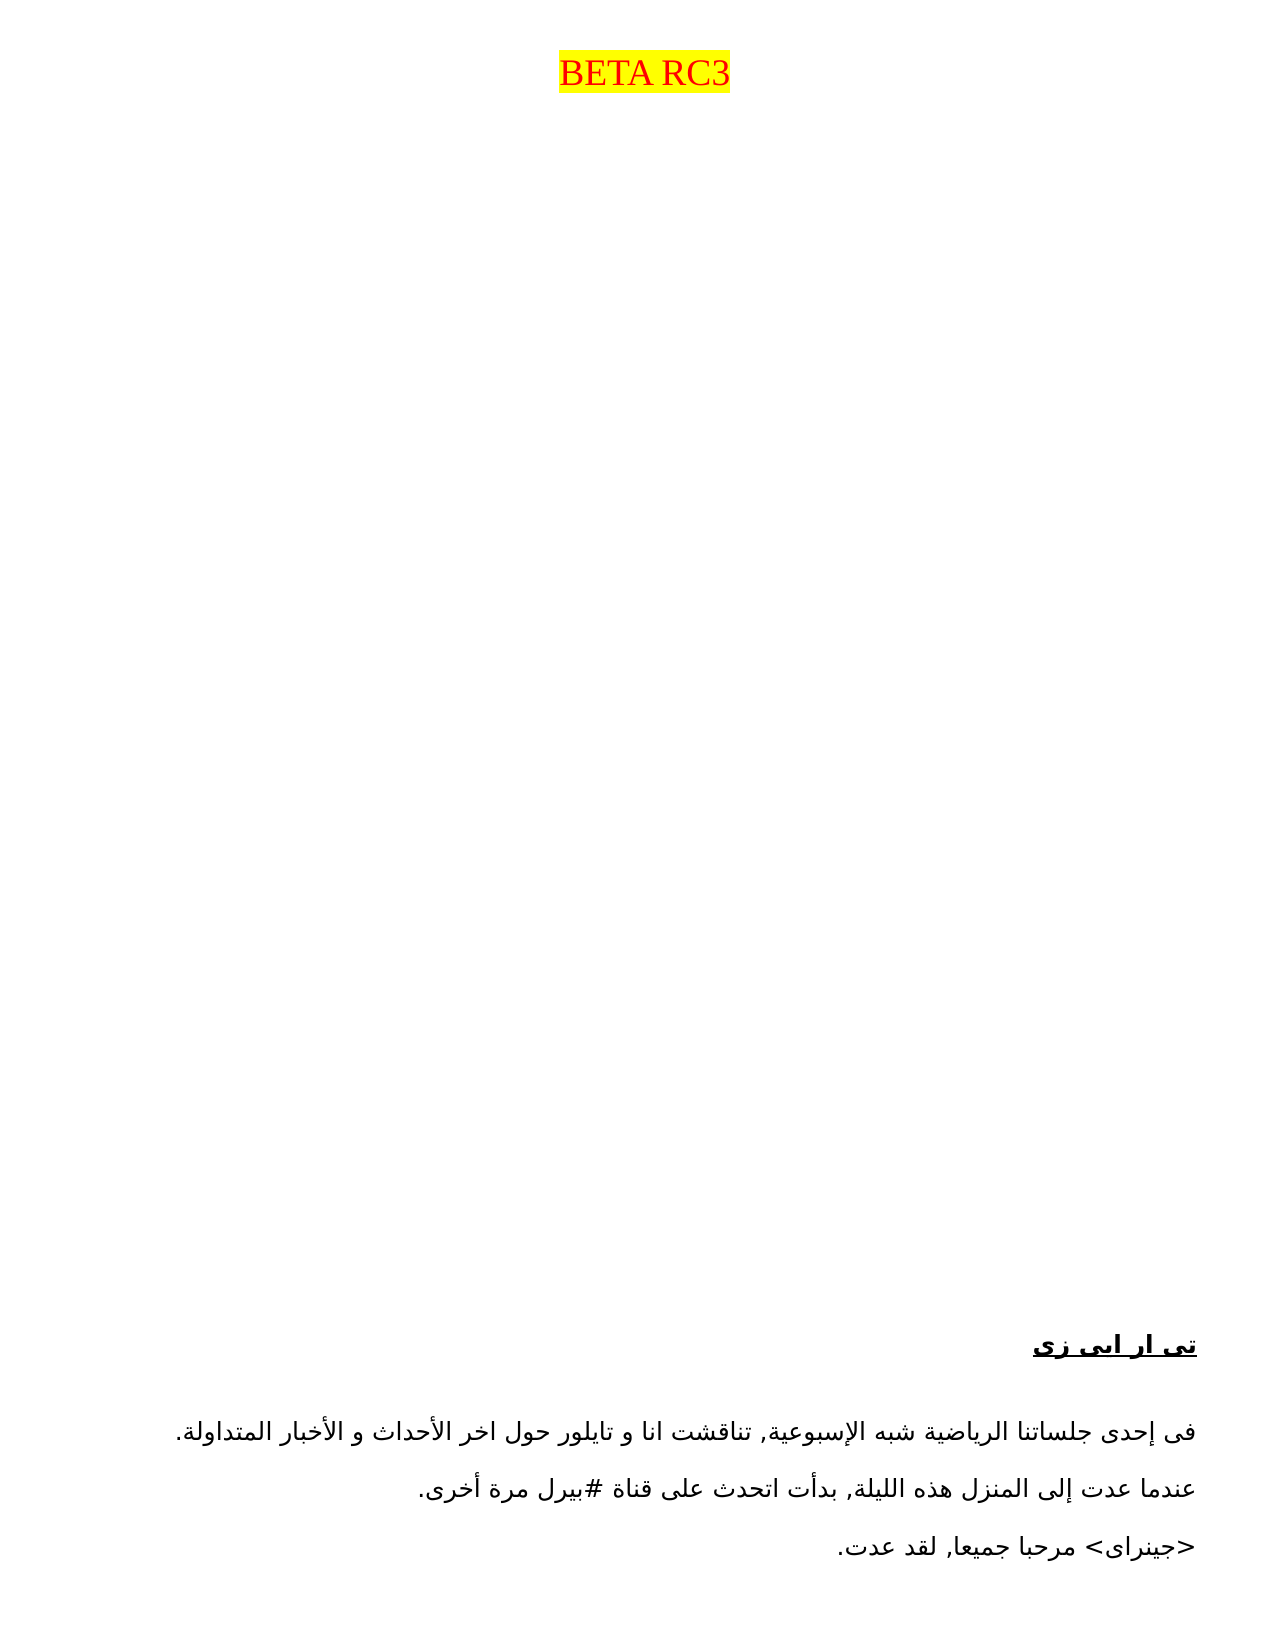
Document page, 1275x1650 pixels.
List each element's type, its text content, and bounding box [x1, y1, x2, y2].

text فى إحدى جلساتنا الرياضية شبه الإسبوعية, تناقشت انا و تايلور حول اخر الأحداث و الأخبار المتداولة. [92, 1417, 1197, 1446]
text عندما عدت إلى المنزل هذه الليلة, بدأت اتحدث على قناة #بيرل مرة أخرى. [92, 1475, 1197, 1504]
text تى ار ايى زى [92, 1330, 1197, 1359]
text <جينراى> مرحبا جميعا, لقد عدت. [92, 1533, 1197, 1562]
